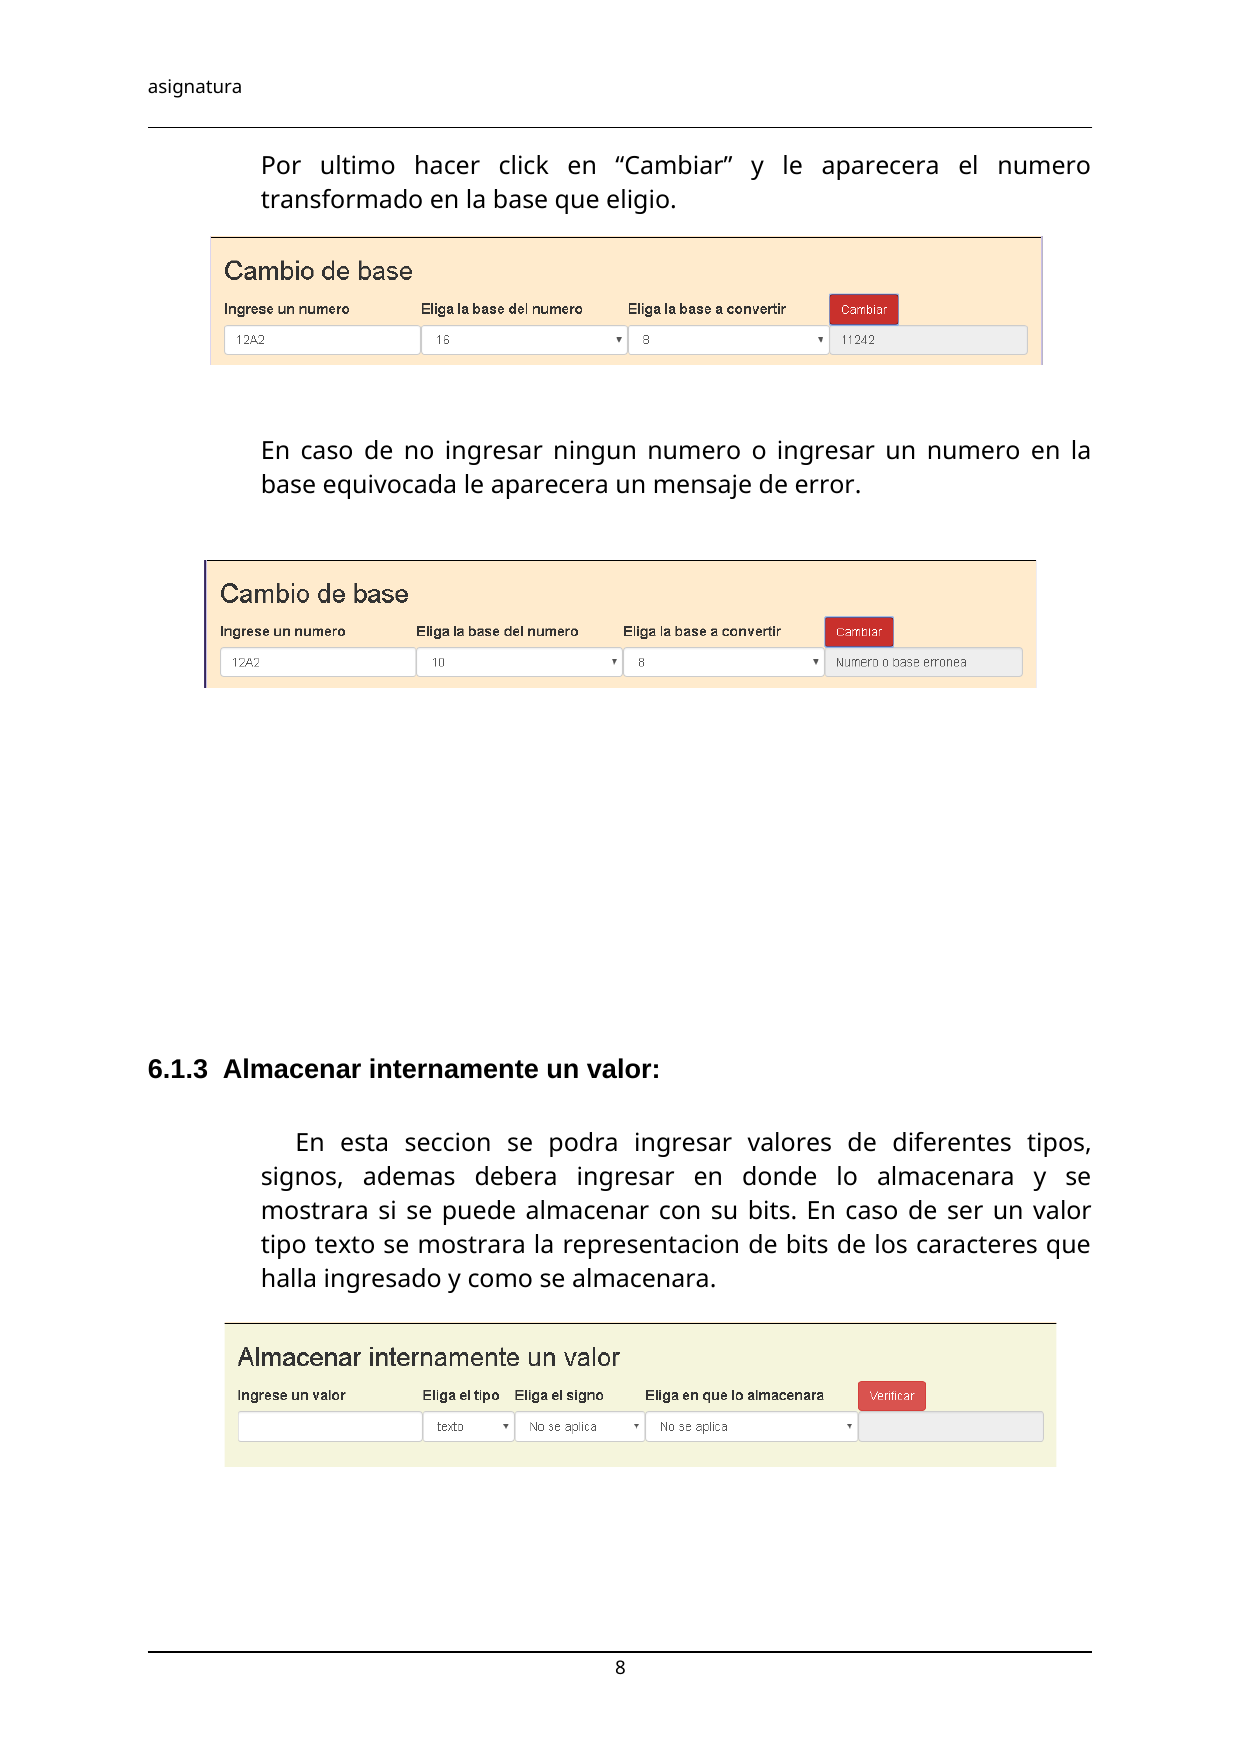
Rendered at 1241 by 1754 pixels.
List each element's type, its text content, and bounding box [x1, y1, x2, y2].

subtitle Almacenar internamente un valor: [148, 1053, 1092, 1084]
text En esta seccion se podra ingresar valores de diferentes tipos, signos, ademas debera ingresar en donde lo almacenara y se mostrara si se puede almacenar con su bits. En caso de ser un valor tipo texto se mostrara la representacion de bits de los caracteres que halla ingresado y como se almacenara. [261, 1124, 1092, 1295]
text Por ultimo hacer click en “Cambiar” y le aparecera el numero transformado en la base que eligio. [261, 148, 1092, 216]
text En caso de no ingresar ningun numero o ingresar un numero en la base equivocada le aparecera un mensaje de error. [261, 433, 1092, 501]
